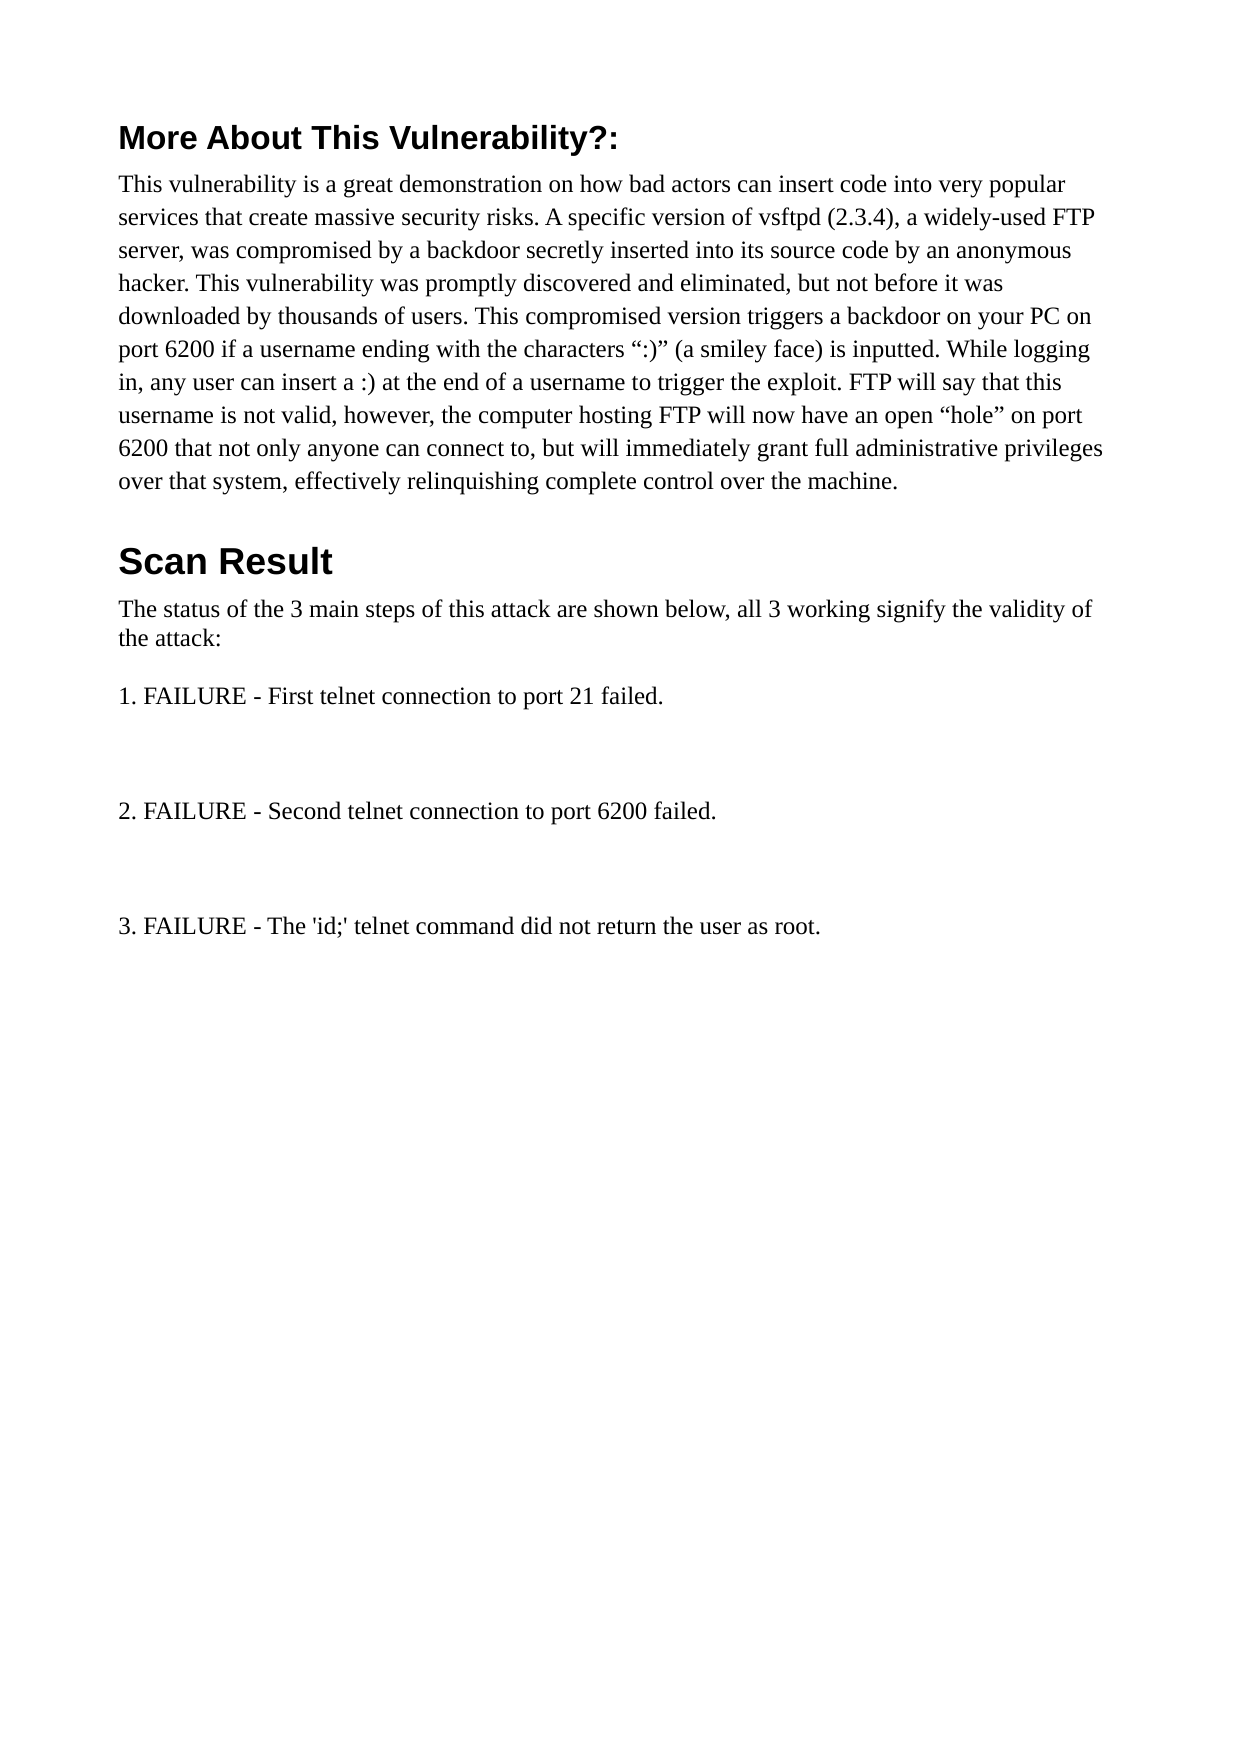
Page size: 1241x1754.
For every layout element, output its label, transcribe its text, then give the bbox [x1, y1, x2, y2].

subtitle More About This Vulnerability?: [118, 118, 1122, 157]
text 2. FAILURE - Second telnet connection to port 6200 failed. [118, 767, 1122, 853]
text 1. FAILURE - First telnet connection to port 21 failed. [118, 681, 1122, 738]
text This vulnerability is a great demonstration on how bad actors can insert code into very popular services that create massive security risks. A specific version of vsftpd (2.3.4), a widely-used FTP server, was compromised by a backdoor secretly inserted into its source code by an anonymous hacker. This vulnerability was promptly discovered and eliminated, but not before it was downloaded by thousands of users. This compromised version triggers a backdoor on your PC on port 6200 if a username ending with the characters “:)” (a smiley face) is inputted. While logging in, any user can insert a :) at the end of a username to trigger the exploit. FTP will say that this username is not valid, however, the computer hosting FTP will now have an open “hole” on port 6200 that not only anyone can connect to, but will immediately grant full administrative privileges over that system, effectively relinquishing complete control over the machine. [118, 169, 1122, 495]
subtitle Scan Result [118, 539, 1122, 582]
text The status of the 3 main steps of this attack are shown below, all 3 working signify the validity of the attack: [118, 594, 1122, 652]
text 3. FAILURE - The 'id;' telnet command did not return the user as root. [118, 882, 1122, 968]
